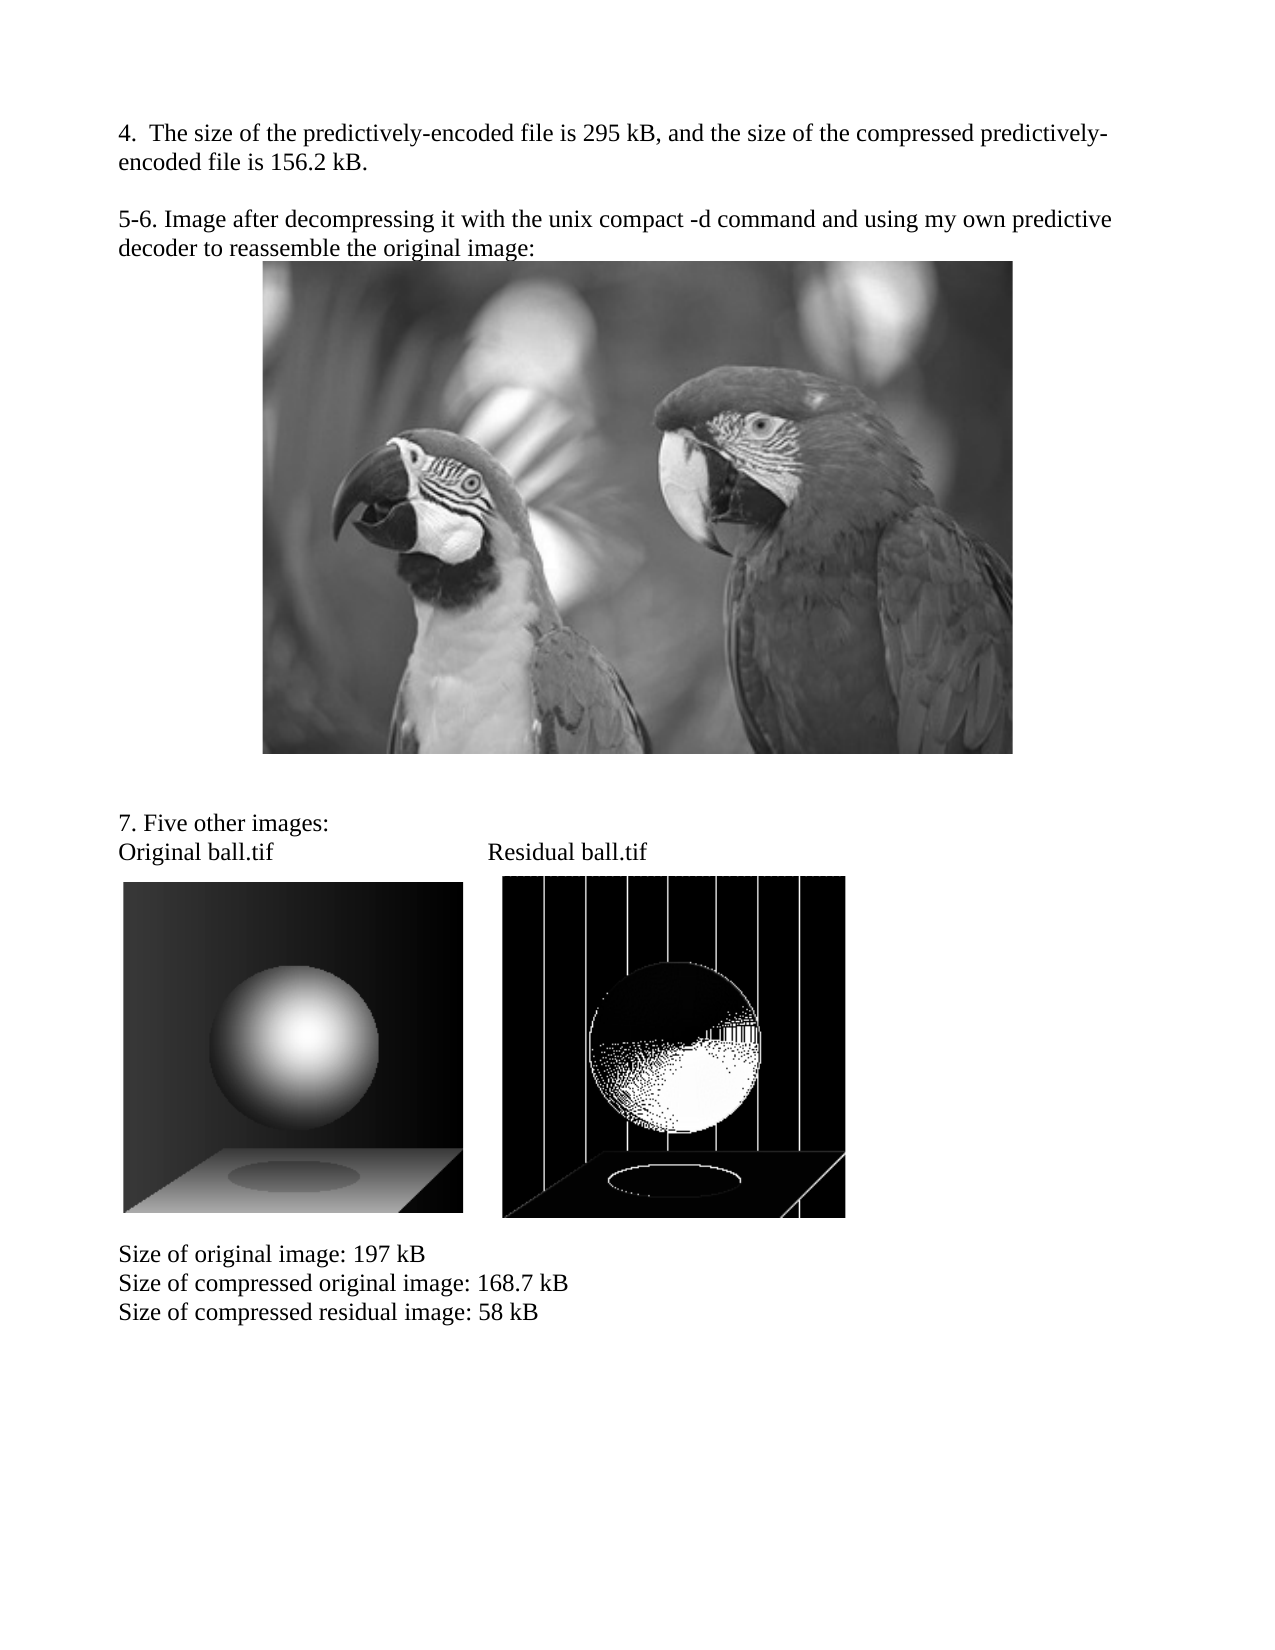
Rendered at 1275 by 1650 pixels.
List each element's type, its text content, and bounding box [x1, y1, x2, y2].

picture [502, 876, 846, 1218]
text 7. Five other images: [118, 808, 1157, 837]
text 4. The size of the predictively-encoded file is 295 kB, and the size of the compressed predictively-encoded file is 156.2 kB. [118, 118, 1157, 176]
text Size of compressed original image: 168.7 kB [118, 1268, 1157, 1297]
text 5-6. Image after decompressing it with the unix compact -d command and using my own predictive decoder to reassemble the original image: [118, 204, 1157, 262]
picture [262, 261, 1013, 754]
text Size of compressed residual image: 58 kB [118, 1297, 1157, 1326]
picture [123, 882, 464, 1213]
text Original ball.tif Residual ball.tif [118, 837, 1157, 866]
text Size of original image: 197 kB [118, 1239, 1157, 1268]
